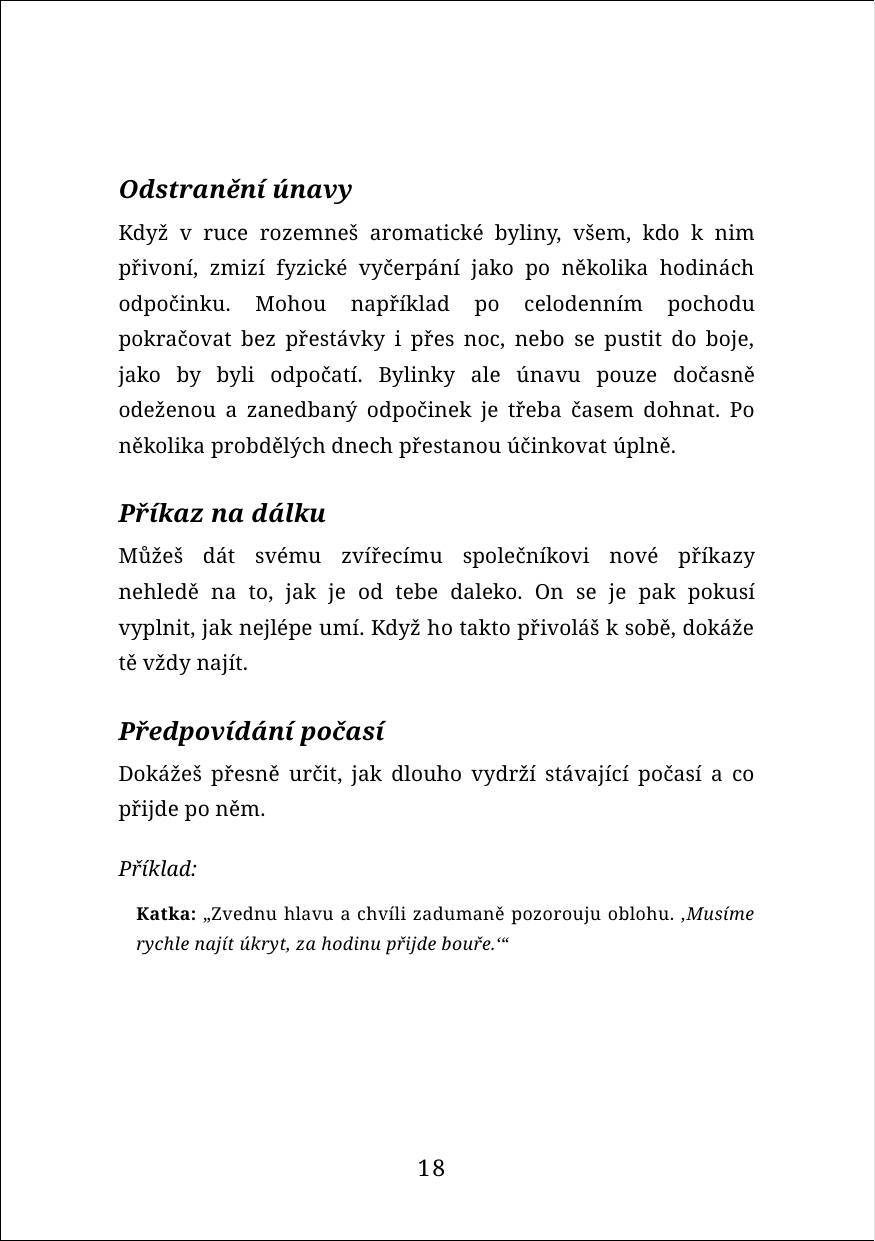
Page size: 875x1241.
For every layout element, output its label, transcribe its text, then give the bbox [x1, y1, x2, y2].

subtitle Předpovídání počasí [118, 713, 756, 747]
text Katka: „Zvednu hlavu a chvíli zadumaně pozorouju oblohu. ‚Musíme rychle najít úkryt, za hodinu přijde bouře.‘“ [136, 901, 756, 955]
text Když v ruce rozemneš aromatické byliny, všem, kdo k nim přivoní, zmizí fyzické vyčerpání jako po několika hodinách odpočinku. Mohou například po celodenním pochodu pokračovat bez přestávky i přes noc, nebo se pustit do boje, jako by byli odpočatí. Bylinky ale únavu pouze dočasně odeženou a zanedbaný odpočinek je třeba časem dohnat. Po několika probdělých dnech přestanou účinkovat úplně. [118, 218, 756, 459]
subtitle Odstranění únavy [118, 172, 756, 206]
text Dokážeš přesně určit, jak dlouho vydrží stávající počasí a co přijde po něm. [118, 759, 756, 823]
text Můžeš dát svému zvířecímu společníkovi nové příkazy nehledě na to, jak je od tebe daleko. On se je pak pokusí vyplnit, jak nejlépe umí. Když ho takto přivoláš k sobě, dokáže tě vždy najít. [118, 542, 756, 677]
text Příklad: [118, 854, 756, 882]
subtitle Příkaz na dálku [118, 496, 756, 530]
